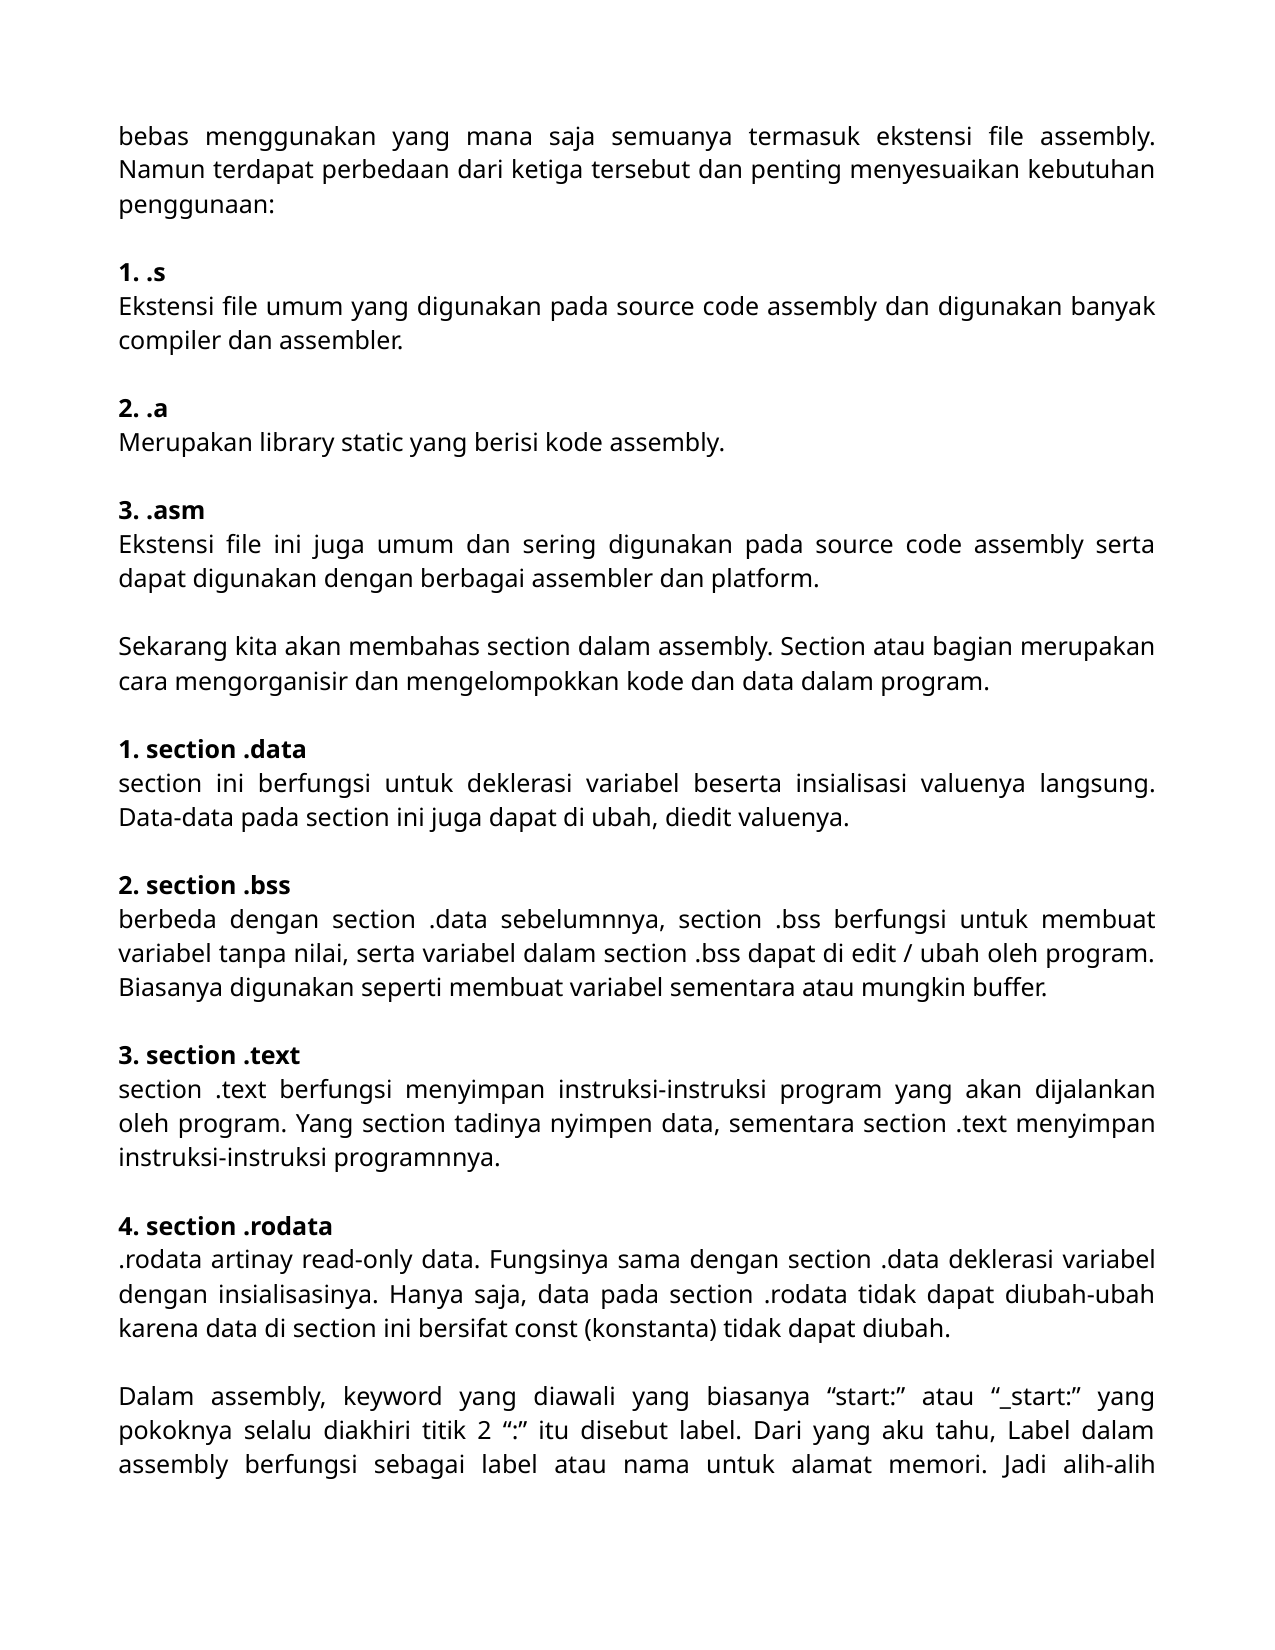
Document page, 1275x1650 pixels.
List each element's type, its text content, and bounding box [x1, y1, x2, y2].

text 3. section .text [118, 1038, 1157, 1072]
text 4. section .rodata [118, 1208, 1157, 1242]
text Sekarang kita akan membahas section dalam assembly. Section atau bagian merupakan cara mengorganisir dan mengelompokkan kode dan data dalam program. [118, 629, 1157, 697]
text berbeda dengan section .data sebelumnnya, section .bss berfungsi untuk membuat variabel tanpa nilai, serta variabel dalam section .bss dapat di edit / ubah oleh program. Biasanya digunakan seperti membuat variabel sementara atau mungkin buffer. [118, 902, 1157, 1004]
text section .text berfungsi menyimpan instruksi-instruksi program yang akan dijalankan oleh program. Yang section tadinya nyimpen data, sementara section .text menyimpan instruksi-instruksi programnnya. [118, 1072, 1157, 1174]
text 1. .s [118, 254, 1157, 288]
text 3. .asm [118, 493, 1157, 527]
text 2. .a [118, 391, 1157, 425]
text Dalam assembly, keyword yang diawali yang biasanya “start:” atau “_start:” yang pokoknya selalu diakhiri titik 2 “:” itu disebut label. Dari yang aku tahu, Label dalam assembly berfungsi sebagai label atau nama untuk alamat memori. Jadi alih-alih [118, 1378, 1157, 1481]
text .rodata artinay read-only data. Fungsinya sama dengan section .data deklerasi variabel dengan insialisasinya. Hanya saja, data pada section .rodata tidak dapat diubah-ubah karena data di section ini bersifat const (konstanta) tidak dapat diubah. [118, 1242, 1157, 1344]
text 2. section .bss [118, 867, 1157, 902]
text Ekstensi file ini juga umum dan sering digunakan pada source code assembly serta dapat digunakan dengan berbagai assembler dan platform. [118, 527, 1157, 595]
text section ini berfungsi untuk deklerasi variabel beserta insialisasi valuenya langsung. Data-data pada section ini juga dapat di ubah, diedit valuenya. [118, 765, 1157, 833]
text Ekstensi file umum yang digunakan pada source code assembly dan digunakan banyak compiler dan assembler. [118, 288, 1157, 357]
text Merupakan library static yang berisi kode assembly. [118, 425, 1157, 459]
text 1. section .data [118, 731, 1157, 765]
text bebas menggunakan yang mana saja semuanya termasuk ekstensi file assembly. Namun terdapat perbedaan dari ketiga tersebut dan penting menyesuaikan kebutuhan penggunaan: [118, 118, 1157, 220]
